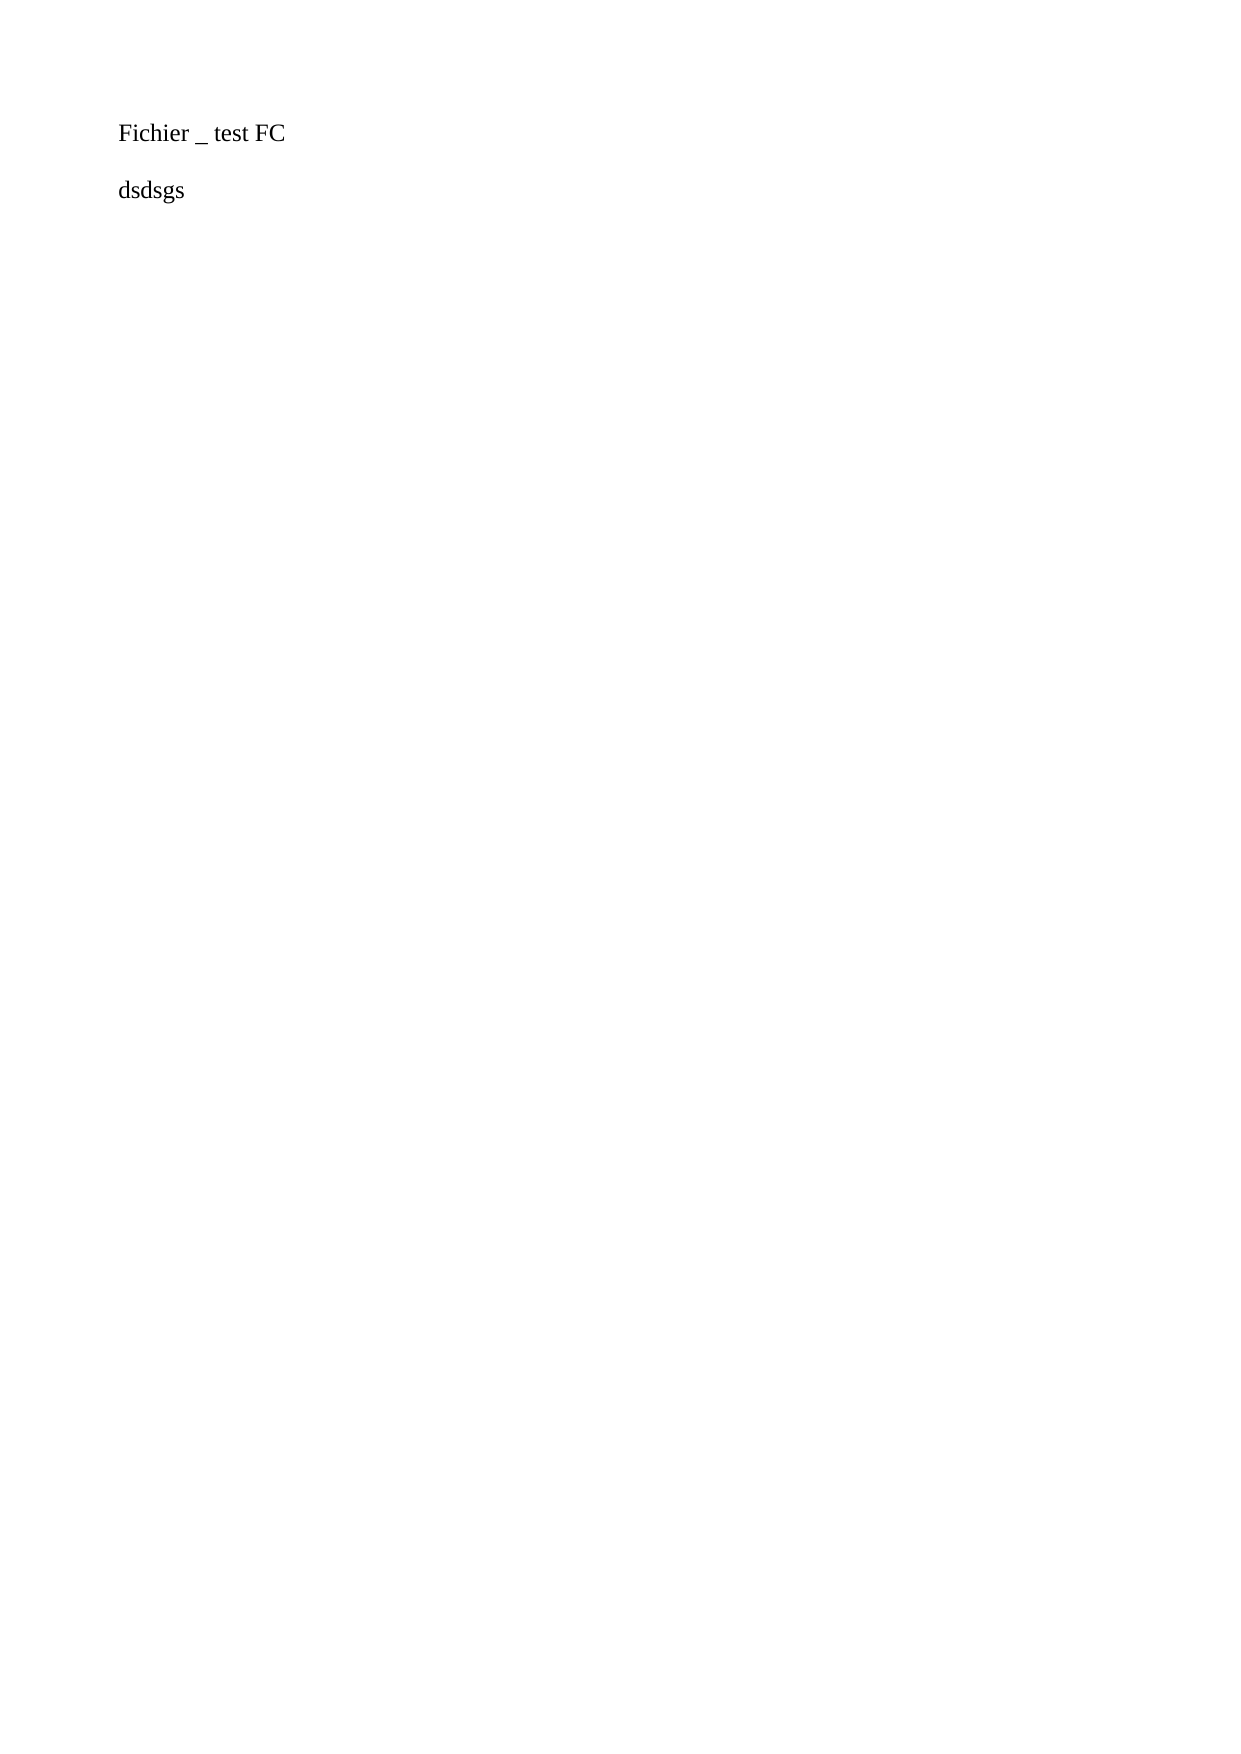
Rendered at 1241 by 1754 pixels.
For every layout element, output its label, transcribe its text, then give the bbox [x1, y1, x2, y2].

text dsdsgs [118, 176, 1122, 204]
text Fichier _ test FC [118, 118, 1122, 147]
